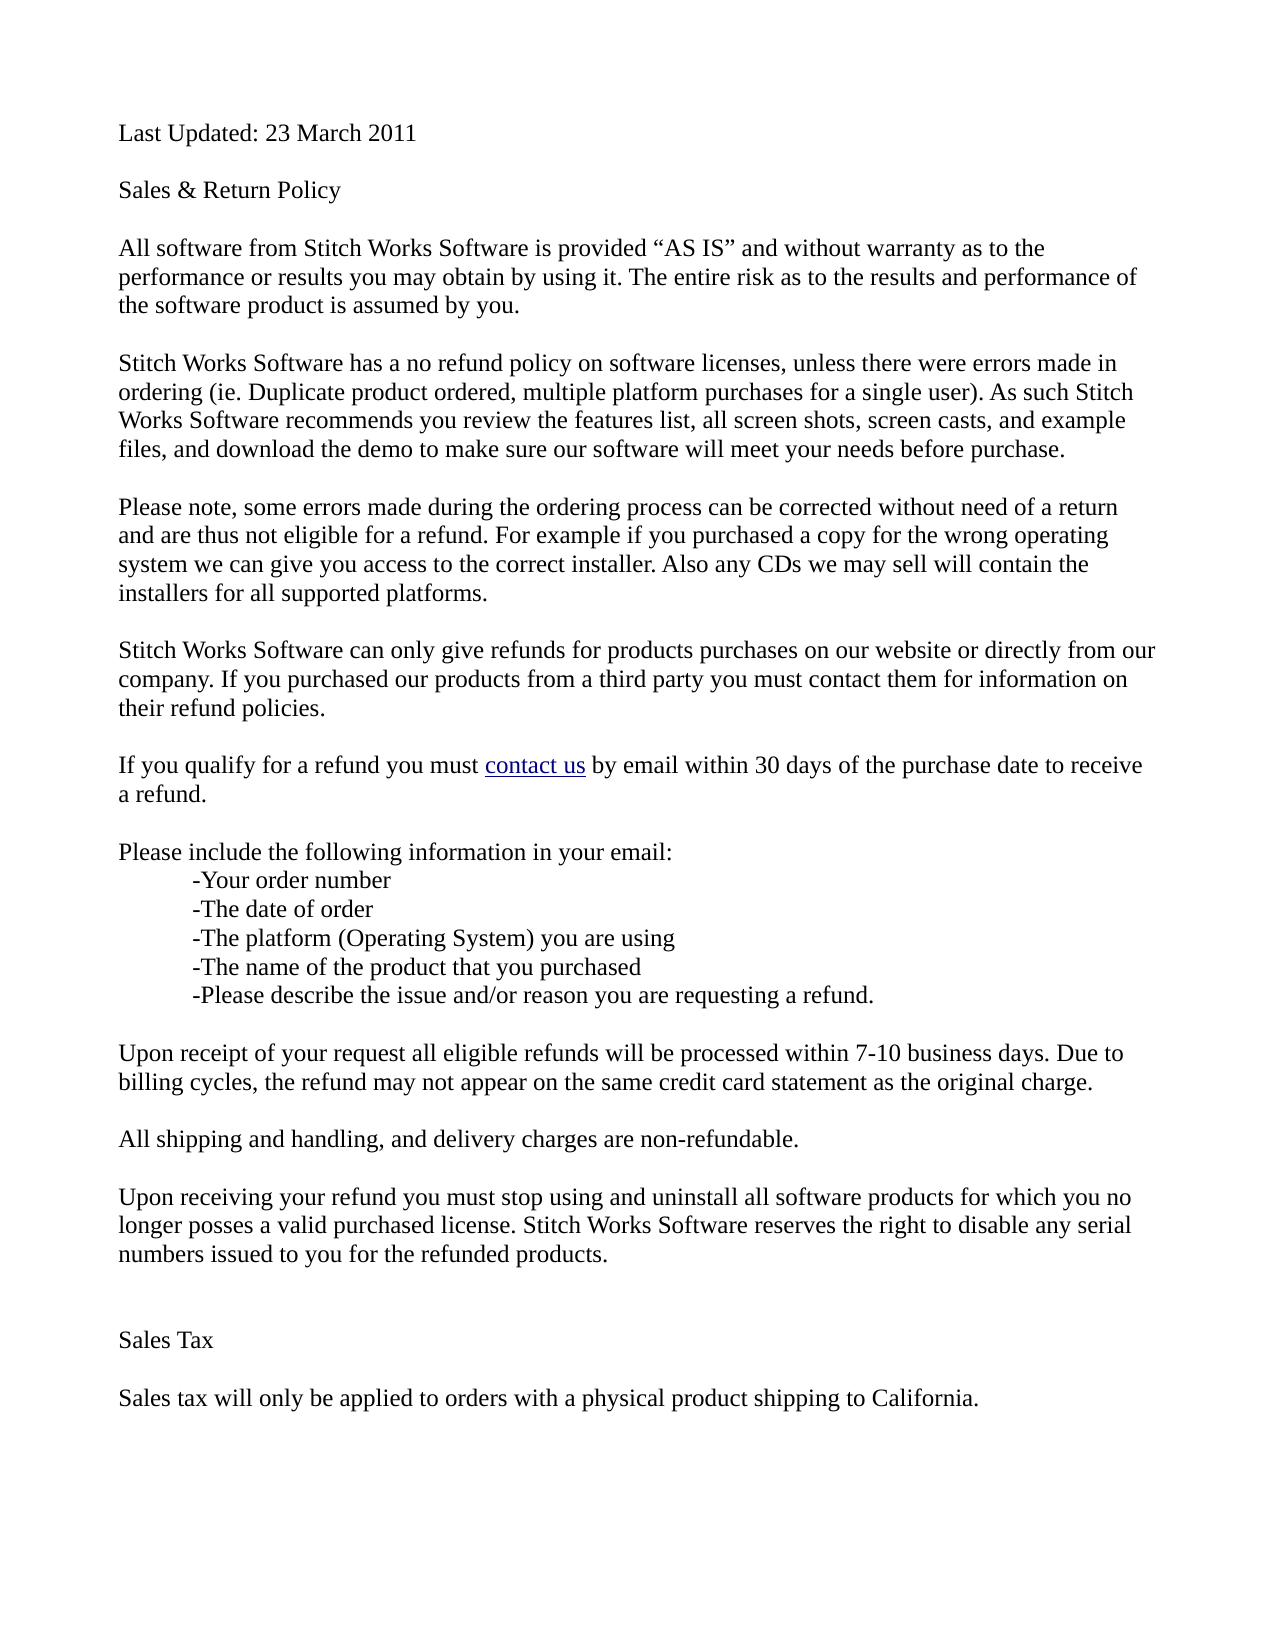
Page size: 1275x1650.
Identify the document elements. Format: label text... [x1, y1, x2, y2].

text If you qualify for a refund you must contact us by email within 30 days of the purchase date to receive a refund. [118, 751, 1157, 808]
text -The platform (Operating System) you are using [118, 923, 1157, 952]
text Sales tax will only be applied to orders with a physical product shipping to California. [118, 1383, 1157, 1412]
text -The date of order [118, 894, 1157, 923]
text Upon receipt of your request all eligible refunds will be processed within 7-10 business days. Due to billing cycles, the refund may not appear on the same credit card statement as the original charge. [118, 1038, 1157, 1096]
text Sales & Return Policy [118, 176, 1157, 204]
text Sales Tax [118, 1326, 1157, 1354]
text Stitch Works Software can only give refunds for products purchases on our website or directly from our company. If you purchased our products from a third party you must contact them for information on their refund policies. [118, 636, 1157, 722]
text All software from Stitch Works Software is provided “AS IS” and without warranty as to the performance or results you may obtain by using it. The entire risk as to the results and performance of the software product is assumed by you. [118, 233, 1157, 319]
text -Please describe the issue and/or reason you are requesting a refund. [118, 981, 1157, 1009]
text Please note, some errors made during the ordering process can be corrected without need of a return and are thus not eligible for a refund. For example if you purchased a copy for the wrong operating system we can give you access to the correct installer. Also any CDs we may sell will contain the installers for all supported platforms. [118, 492, 1157, 607]
text Upon receiving your refund you must stop using and uninstall all software products for which you no longer posses a valid purchased license. Stitch Works Software reserves the right to disable any serial numbers issued to you for the refunded products. [118, 1182, 1157, 1268]
text -Your order number [118, 866, 1157, 894]
text Stitch Works Software has a no refund policy on software licenses, unless there were errors made in ordering (ie. Duplicate product ordered, multiple platform purchases for a single user). As such Stitch Works Software recommends you review the features list, all screen shots, screen casts, and example files, and download the demo to make sure our software will meet your needs before purchase. [118, 348, 1157, 463]
text -The name of the product that you purchased [118, 952, 1157, 981]
text All shipping and handling, and delivery charges are non-refundable. [118, 1124, 1157, 1153]
text Please include the following information in your email: [118, 837, 1157, 866]
text Last Updated: 23 March 2011 [118, 118, 1157, 147]
